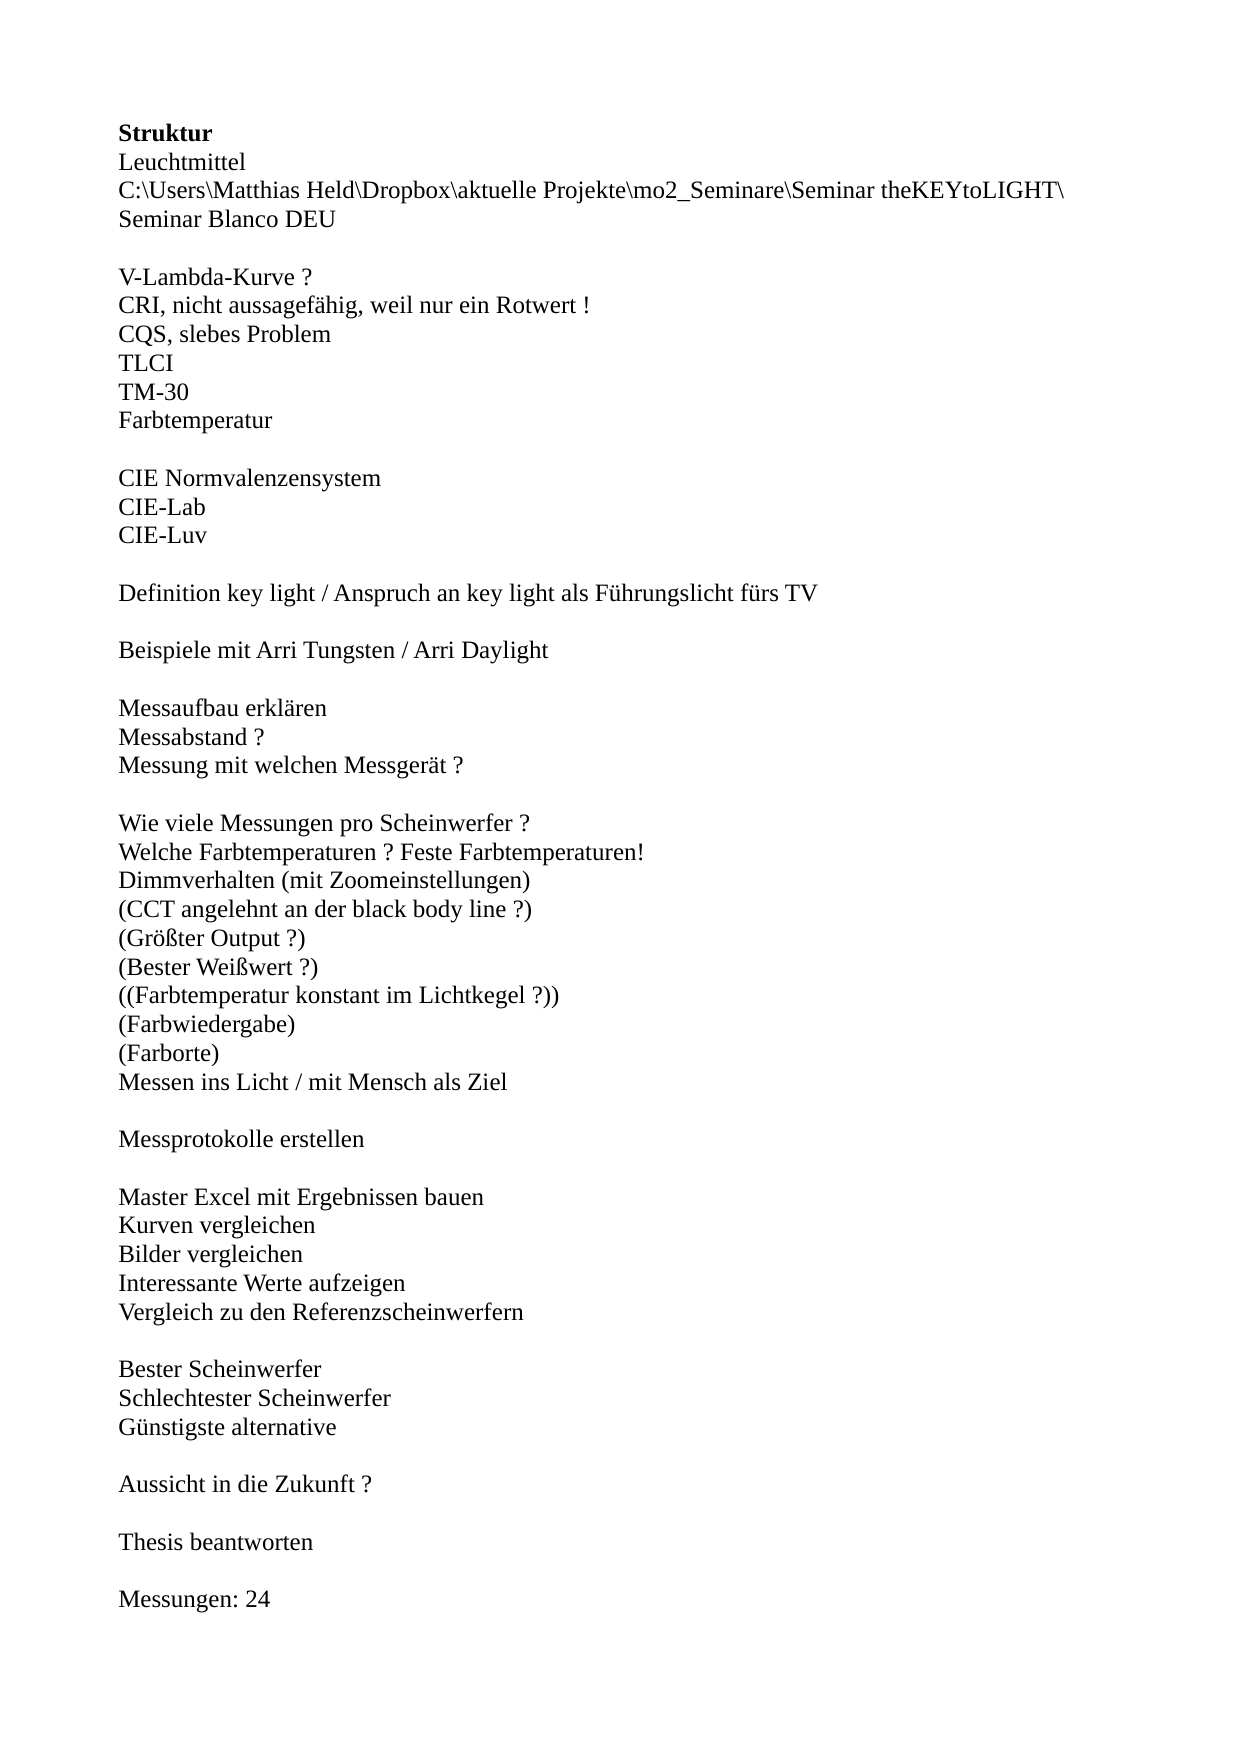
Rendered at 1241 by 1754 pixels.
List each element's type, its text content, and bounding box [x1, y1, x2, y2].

text Thesis beantworten [118, 1527, 1122, 1556]
text CQS, slebes Problem [118, 319, 1122, 348]
text (Farbwiedergabe) [118, 1009, 1122, 1038]
text Aussicht in die Zukunft ? [118, 1469, 1122, 1498]
text ((Farbtemperatur konstant im Lichtkegel ?)) [118, 981, 1122, 1009]
text Günstigste alternative [118, 1412, 1122, 1441]
text Farbtemperatur [118, 406, 1122, 434]
text Schlechtester Scheinwerfer [118, 1383, 1122, 1412]
text Definition key light / Anspruch an key light als Führungslicht fürs TV [118, 578, 1122, 607]
text CIE Normvalenzensystem [118, 463, 1122, 492]
text CRI, nicht aussagefähig, weil nur ein Rotwert ! [118, 291, 1122, 319]
text (Farborte) [118, 1038, 1122, 1067]
text CIE-Luv [118, 521, 1122, 549]
text Messprotokolle erstellen [118, 1124, 1122, 1153]
text Leuchtmittel [118, 147, 1122, 176]
text Dimmverhalten (mit Zoomeinstellungen) [118, 866, 1122, 894]
text (CCT angelehnt an der black body line ?) [118, 894, 1122, 923]
text Beispiele mit Arri Tungsten / Arri Daylight [118, 636, 1122, 664]
text Master Excel mit Ergebnissen bauen [118, 1182, 1122, 1211]
text C:\Users\Matthias Held\Dropbox\aktuelle Projekte\mo2_Seminare\Seminar theKEYtoLIGHT\Seminar Blanco DEU [118, 176, 1122, 233]
text (Größter Output ?) [118, 923, 1122, 952]
text Messabstand ? [118, 722, 1122, 751]
text V-Lambda-Kurve ? [118, 262, 1122, 291]
text Interessante Werte aufzeigen [118, 1268, 1122, 1297]
text Struktur [118, 118, 1122, 147]
text TLCI [118, 348, 1122, 377]
text TM-30 [118, 377, 1122, 406]
text CIE-Lab [118, 492, 1122, 521]
text Messungen: 24 [118, 1584, 1122, 1613]
text (Bester Weißwert ?) [118, 952, 1122, 981]
text Messaufbau erklären [118, 693, 1122, 722]
text Messung mit welchen Messgerät ? [118, 751, 1122, 779]
text Wie viele Messungen pro Scheinwerfer ? [118, 808, 1122, 837]
text Welche Farbtemperaturen ? Feste Farbtemperaturen! [118, 837, 1122, 866]
text Messen ins Licht / mit Mensch als Ziel [118, 1067, 1122, 1096]
text Bester Scheinwerfer [118, 1354, 1122, 1383]
text Vergleich zu den Referenzscheinwerfern [118, 1297, 1122, 1326]
text Bilder vergleichen [118, 1239, 1122, 1268]
text Kurven vergleichen [118, 1211, 1122, 1239]
